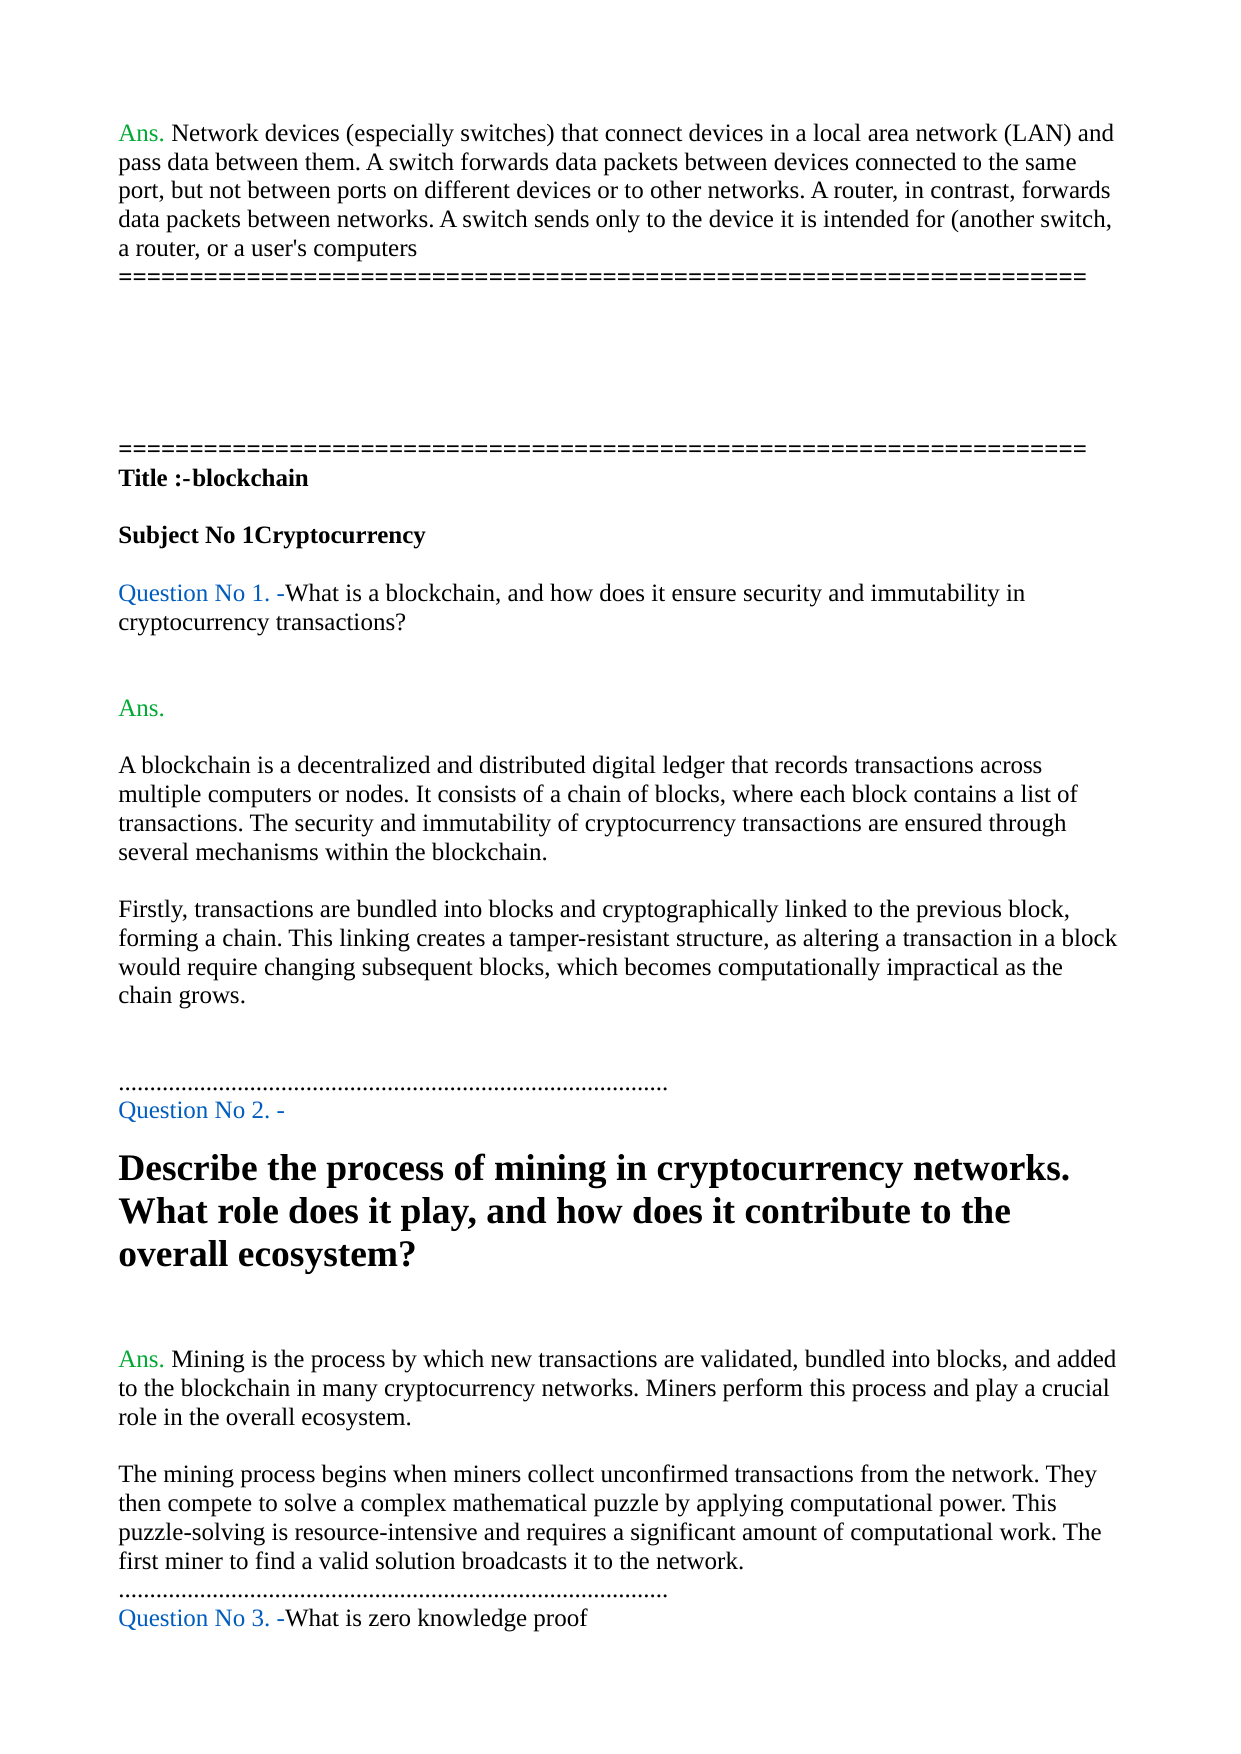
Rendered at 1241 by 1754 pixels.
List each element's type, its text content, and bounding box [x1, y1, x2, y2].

text ........................................................................................ [118, 1067, 1122, 1096]
text Title :- blockchain [118, 463, 1122, 492]
subtitle Describe the process of mining in cryptocurrency networks. What role does it play, and how does it contribute to the overall ecosystem? [118, 1145, 1122, 1274]
text Question No 3. -What is zero knowledge proof [118, 1603, 1122, 1632]
text Subject No 1Cryptocurrency [118, 521, 1122, 549]
text Ans. Network devices (especially switches) that connect devices in a local area network (LAN) and pass data between them. A switch forwards data packets between devices connected to the same port, but not between ports on different devices or to other networks. A router, in contrast, forwards data packets between networks. A switch sends only to the device it is intended for (another switch, a router, or a user's computers [118, 118, 1122, 262]
text ==================================================================== [118, 434, 1122, 463]
text Ans. A blockchain is a decentralized and distributed digital ledger that records transactions across multiple computers or nodes. It consists of a chain of blocks, where each block contains a list of transactions. The security and immutability of cryptocurrency transactions are ensured through several mechanisms within the blockchain. Firstly, transactions are bundled into blocks and cryptographically linked to the previous block, forming a chain. This linking creates a tamper-resistant structure, as altering a transaction in a block would require changing subsequent blocks, which becomes computationally impractical as the chain grows. [118, 693, 1122, 1038]
text ........................................................................................ [118, 1574, 1122, 1603]
text Ans. Mining is the process by which new transactions are validated, bundled into blocks, and added to the blockchain in many cryptocurrency networks. Miners perform this process and play a crucial role in the overall ecosystem. The mining process begins when miners collect unconfirmed transactions from the network. They then compete to solve a complex mathematical puzzle by applying computational power. This puzzle-solving is resource-intensive and requires a significant amount of computational work. The first miner to find a valid solution broadcasts it to the network. [118, 1344, 1122, 1574]
text Question No 2. - [118, 1096, 1122, 1124]
text ==================================================================== [118, 262, 1122, 291]
text Question No 1. -What is a blockchain, and how does it ensure security and immutability in cryptocurrency transactions? [118, 578, 1122, 636]
